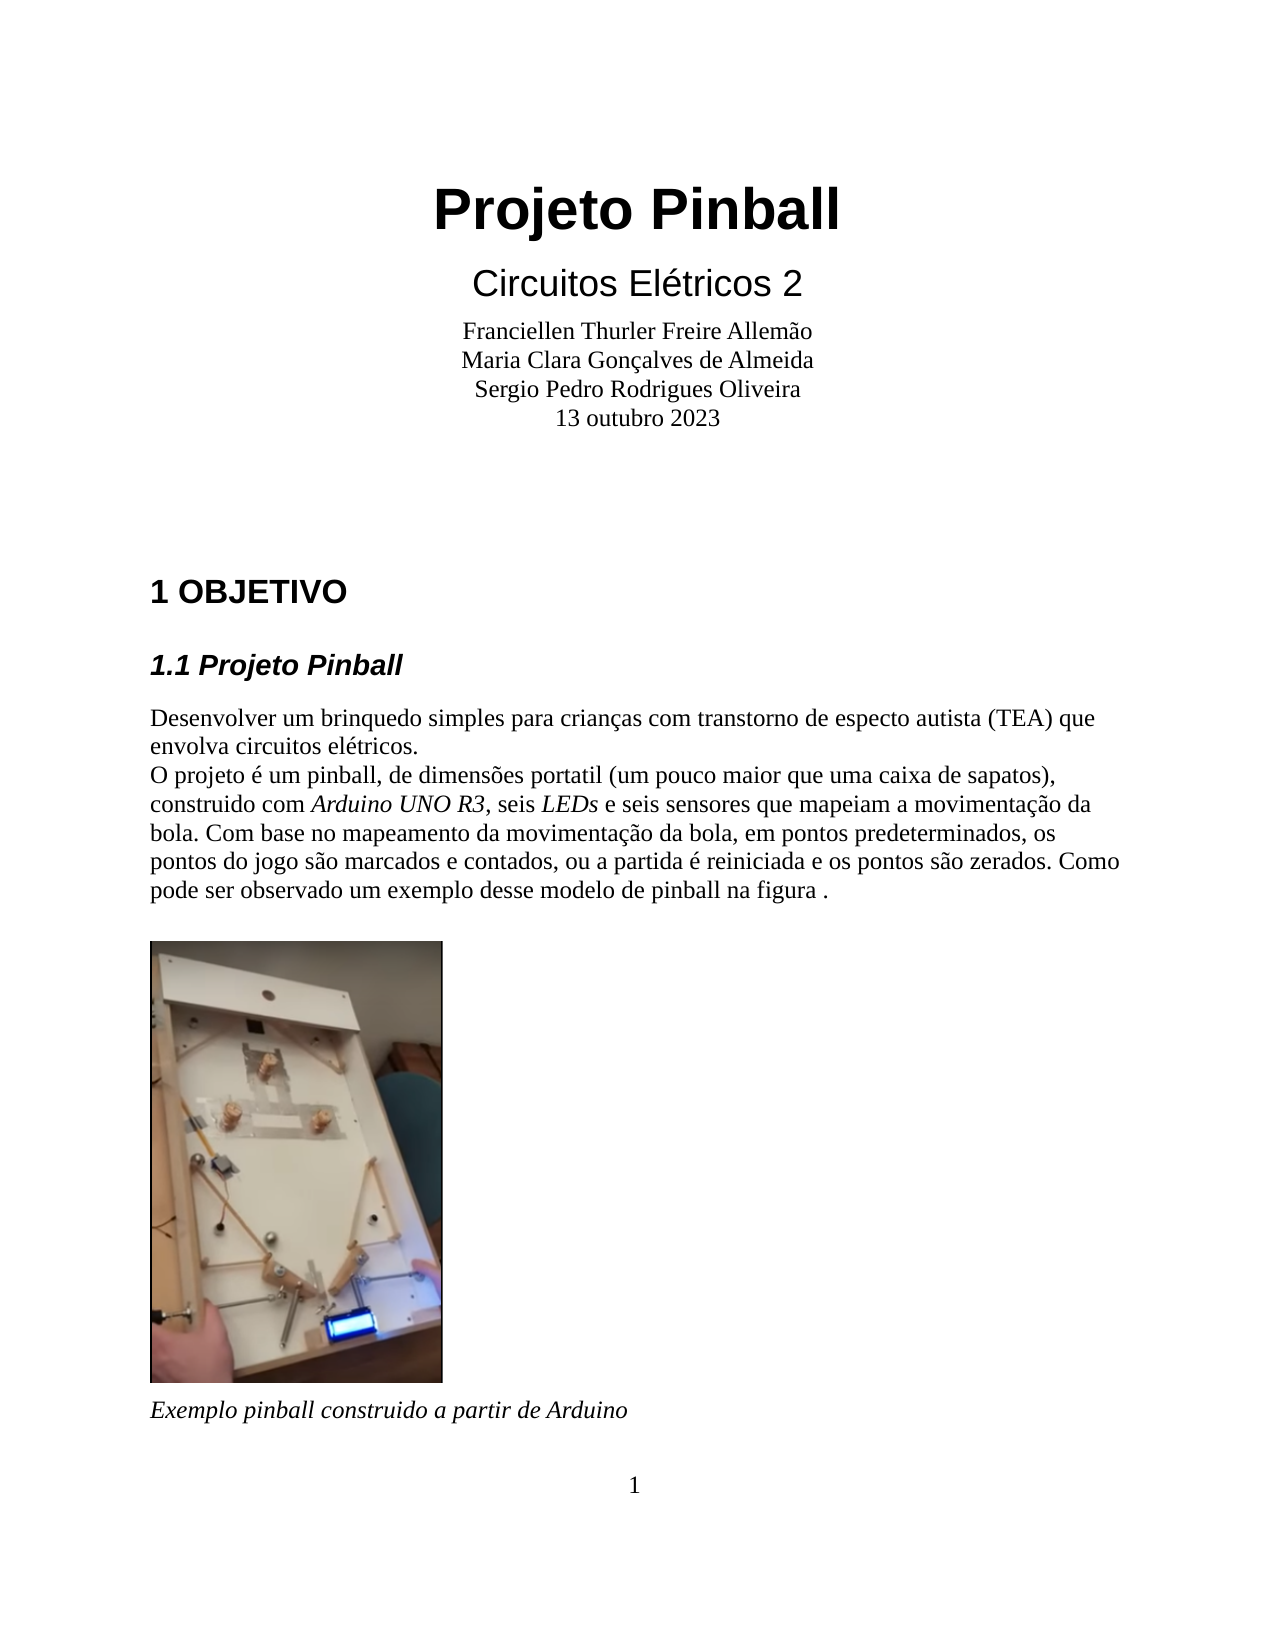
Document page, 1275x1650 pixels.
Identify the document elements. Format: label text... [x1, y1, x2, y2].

text 13 outubro 2023 [150, 403, 1125, 431]
text Exemplo pinball construido a partir de Arduino [150, 1395, 1125, 1423]
title Projeto Pinball [150, 175, 1125, 242]
subtitle Circuitos Elétricos 2 [150, 261, 1125, 304]
picture [150, 941, 443, 1383]
text Desenvolver um brinquedo simples para crianças com transtorno de especto autista (TEA) que envolva circuitos elétricos. O projeto é um pinball, de dimensões portatil (um pouco maior que uma caixa de sapatos), construido com Arduino UNO R3, seis LEDs e seis sensores que mapeiam a movimentação da bola. Com base no mapeamento da movimentação da bola, em pontos predeterminados, os pontos do jogo são marcados e contados, ou a partida é reiniciada e os pontos são zerados. Como pode ser observado um exemplo desse modelo de pinball na figura . [150, 703, 1125, 933]
text Maria Clara Gonçalves de Almeida [150, 345, 1125, 374]
subtitle 1.1 Projeto Pinball [150, 648, 1125, 681]
text Sergio Pedro Rodrigues Oliveira [150, 374, 1125, 403]
text Franciellen Thurler Freire Allemão [150, 316, 1125, 345]
subtitle 1 OBJETIVO [150, 571, 1125, 610]
